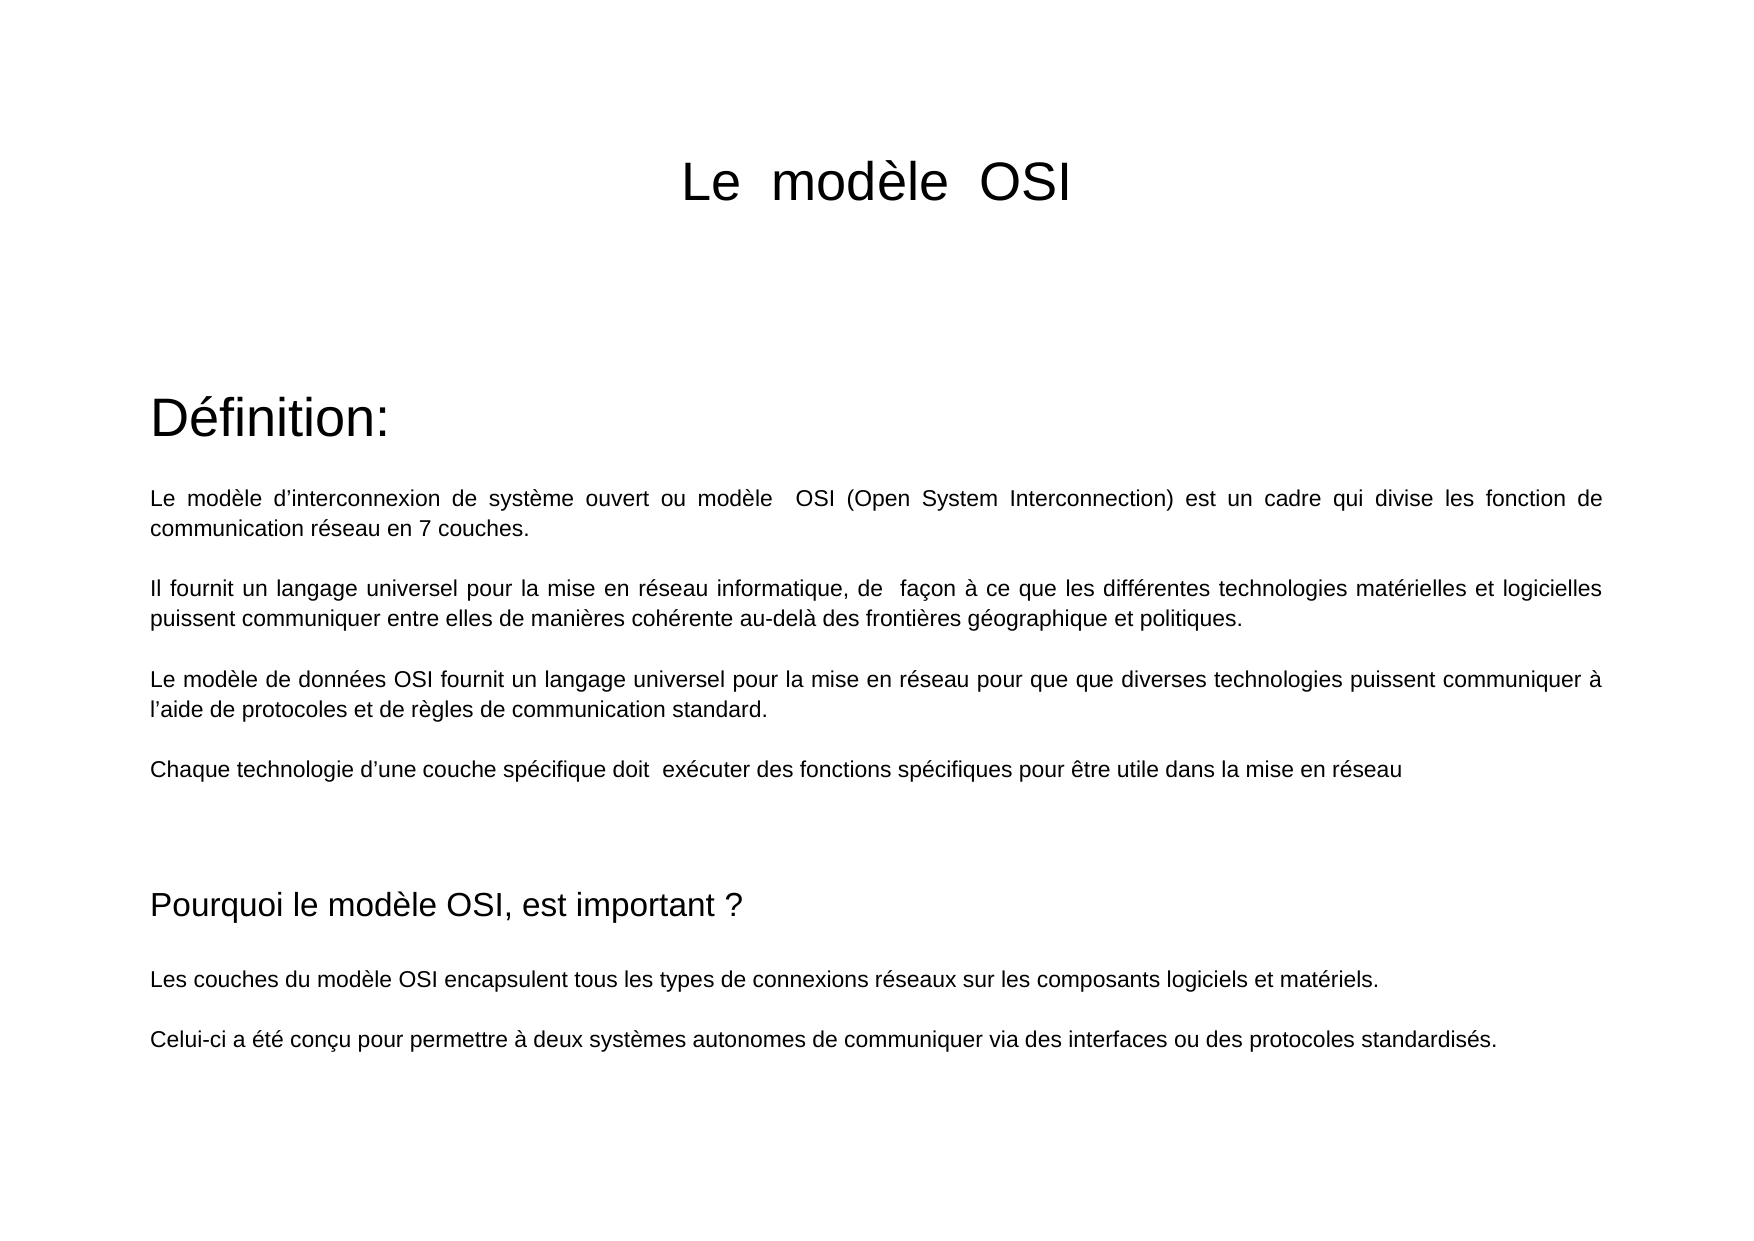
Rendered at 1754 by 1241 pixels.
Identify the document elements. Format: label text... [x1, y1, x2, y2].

text Celui-ci a été conçu pour permettre à deux systèmes autonomes de communiquer via des interfaces ou des protocoles standardisés. [150, 1026, 1604, 1052]
title Définition: [150, 386, 1604, 448]
subtitle Pourquoi le modèle OSI, est important ? [150, 884, 1604, 923]
text Chaque technologie d’une couche spécifique doit exécuter des fonctions spécifiques pour être utile dans la mise en réseau [150, 756, 1604, 783]
title Le modèle OSI [150, 150, 1604, 212]
text Il fournit un langage universel pour la mise en réseau informatique, de façon à ce que les différentes technologies matérielles et logicielles puissent communiquer entre elles de manières cohérente au-delà des frontières géographique et politiques. [150, 575, 1604, 632]
text Le modèle de données OSI fournit un langage universel pour la mise en réseau pour que que diverses technologies puissent communiquer à l’aide de protocoles et de règles de communication standard. [150, 666, 1604, 722]
text Les couches du modèle OSI encapsulent tous les types de connexions réseaux sur les composants logiciels et matériels. [150, 966, 1604, 992]
text Le modèle d’interconnexion de système ouvert ou modèle OSI (Open System Interconnection) est un cadre qui divise les fonction de communication réseau en 7 couches. [150, 484, 1604, 541]
